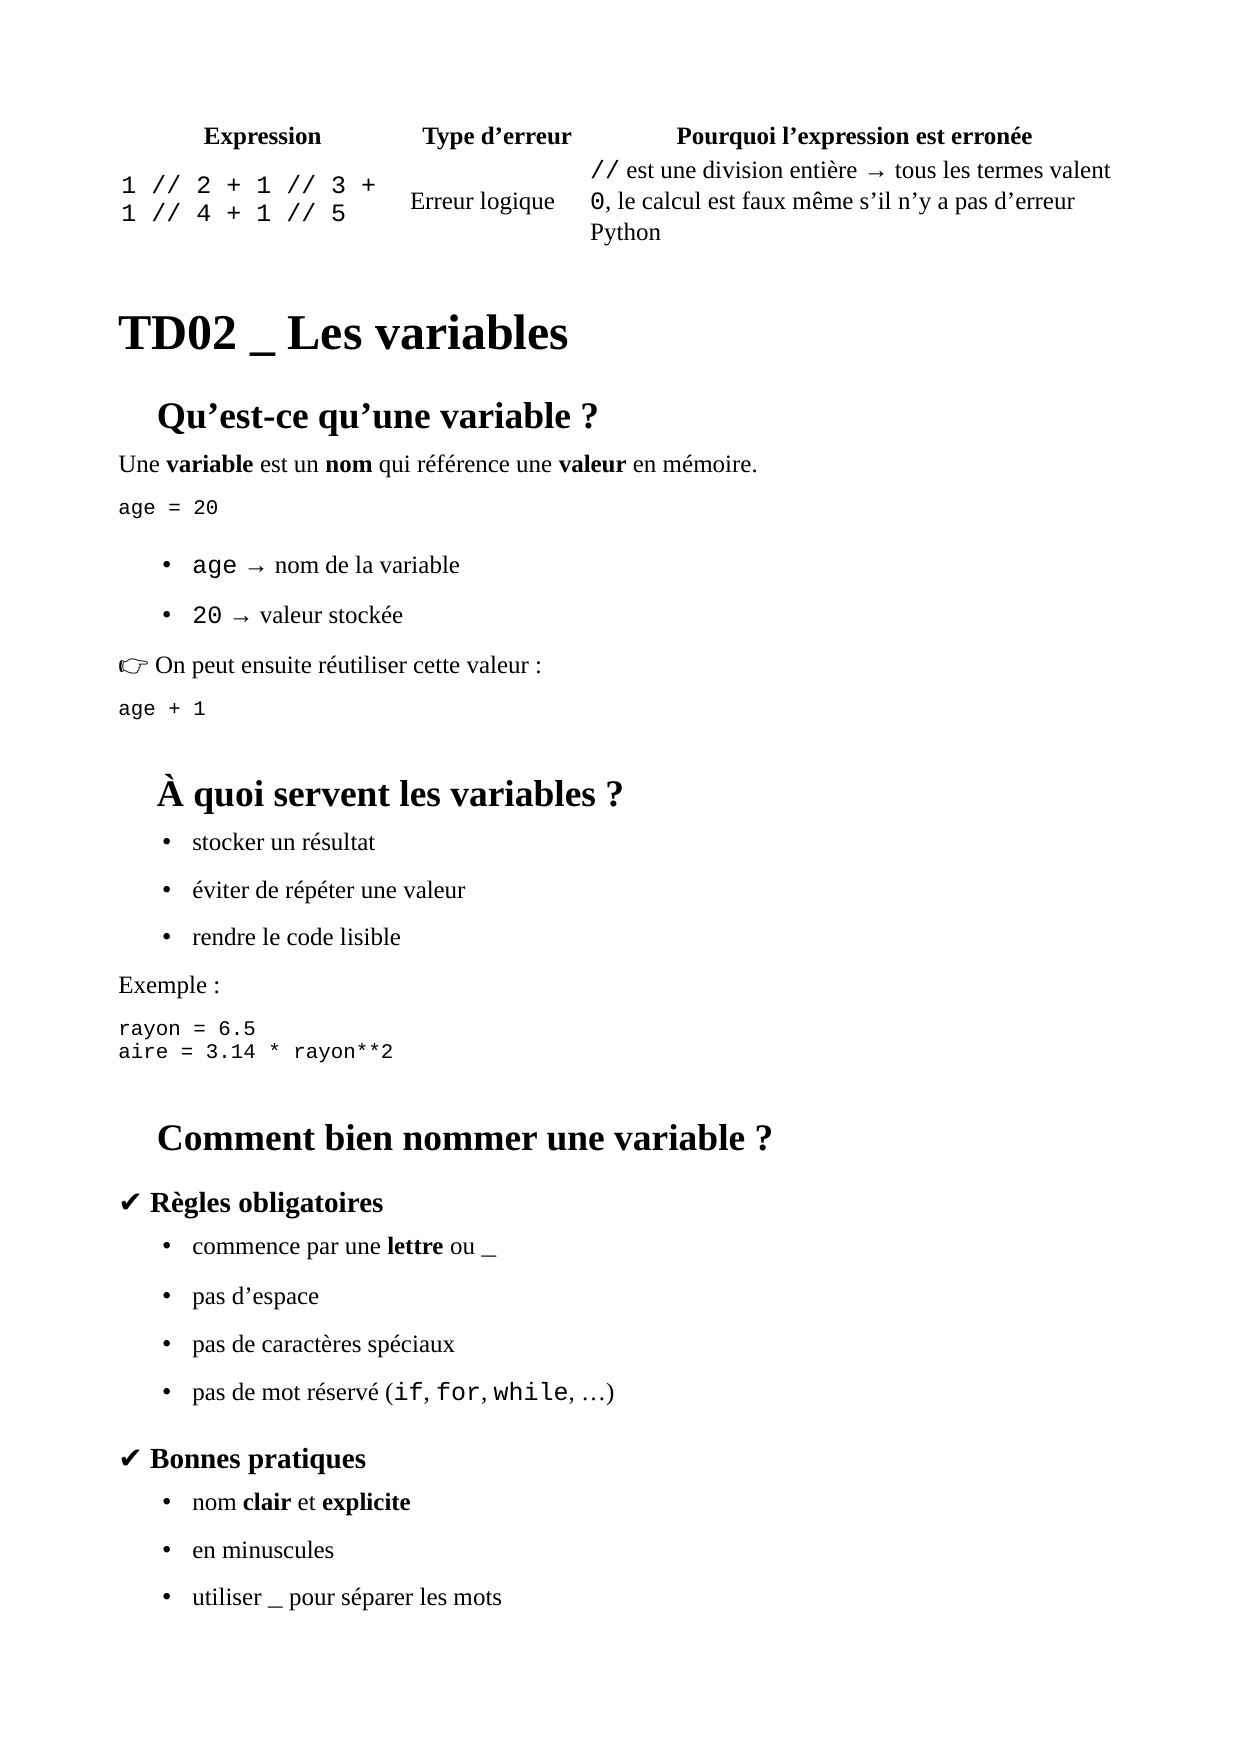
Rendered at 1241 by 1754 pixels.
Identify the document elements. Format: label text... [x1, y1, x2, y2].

table_header Pourquoi l’expression est erronée [587, 118, 1122, 153]
list rendre le code lisible [162, 922, 1122, 951]
table_cell 1 // 2 + 1 // 3 + 1 // 4 + 1 // 5 [118, 153, 407, 249]
list éviter de répéter une valeur [162, 875, 1122, 903]
table_cell Erreur logique [407, 153, 587, 249]
text age + 1 [118, 697, 1122, 721]
text rayon = 6.5 [118, 1017, 1122, 1041]
table_header Expression [118, 118, 407, 153]
subtitle ✔️ Bonnes pratiques [118, 1441, 1122, 1475]
list pas d’espace [162, 1281, 1122, 1310]
list stocker un résultat [162, 827, 1122, 856]
subtitle 🔹 Comment bien nommer une variable ? [118, 1115, 1122, 1158]
list age → nom de la variable [162, 550, 1122, 581]
subtitle ✔️ Règles obligatoires [118, 1185, 1122, 1219]
list en minuscules [162, 1535, 1122, 1563]
text Exemple : [118, 970, 1122, 999]
list 20 → valeur stockée [162, 600, 1122, 631]
text 👉 On peut ensuite réutiliser cette valeur : [118, 650, 1122, 679]
text age = 20 [118, 497, 1122, 520]
list nom clair et explicite [162, 1487, 1122, 1516]
list utiliser _ pour séparer les mots [162, 1582, 1122, 1613]
table_cell // est une division entière → tous les termes valent 0, le calcul est faux même s’il n’y a pas d’erreur Python [587, 153, 1122, 249]
text Une variable est un nom qui référence une valeur en mémoire. [118, 449, 1122, 478]
text aire = 3.14 * rayon**2 [118, 1041, 1122, 1065]
subtitle TD02 _ Les variables [118, 303, 1122, 360]
list pas de mot réservé (if, for, while, …) [162, 1377, 1122, 1407]
subtitle 🔹 À quoi servent les variables ? [118, 771, 1122, 814]
list pas de caractères spéciaux [162, 1329, 1122, 1358]
list commence par une lettre ou _ [162, 1231, 1122, 1262]
table_header Type d’erreur [407, 118, 587, 153]
subtitle 🔹 Qu’est-ce qu’une variable ? [118, 393, 1122, 437]
